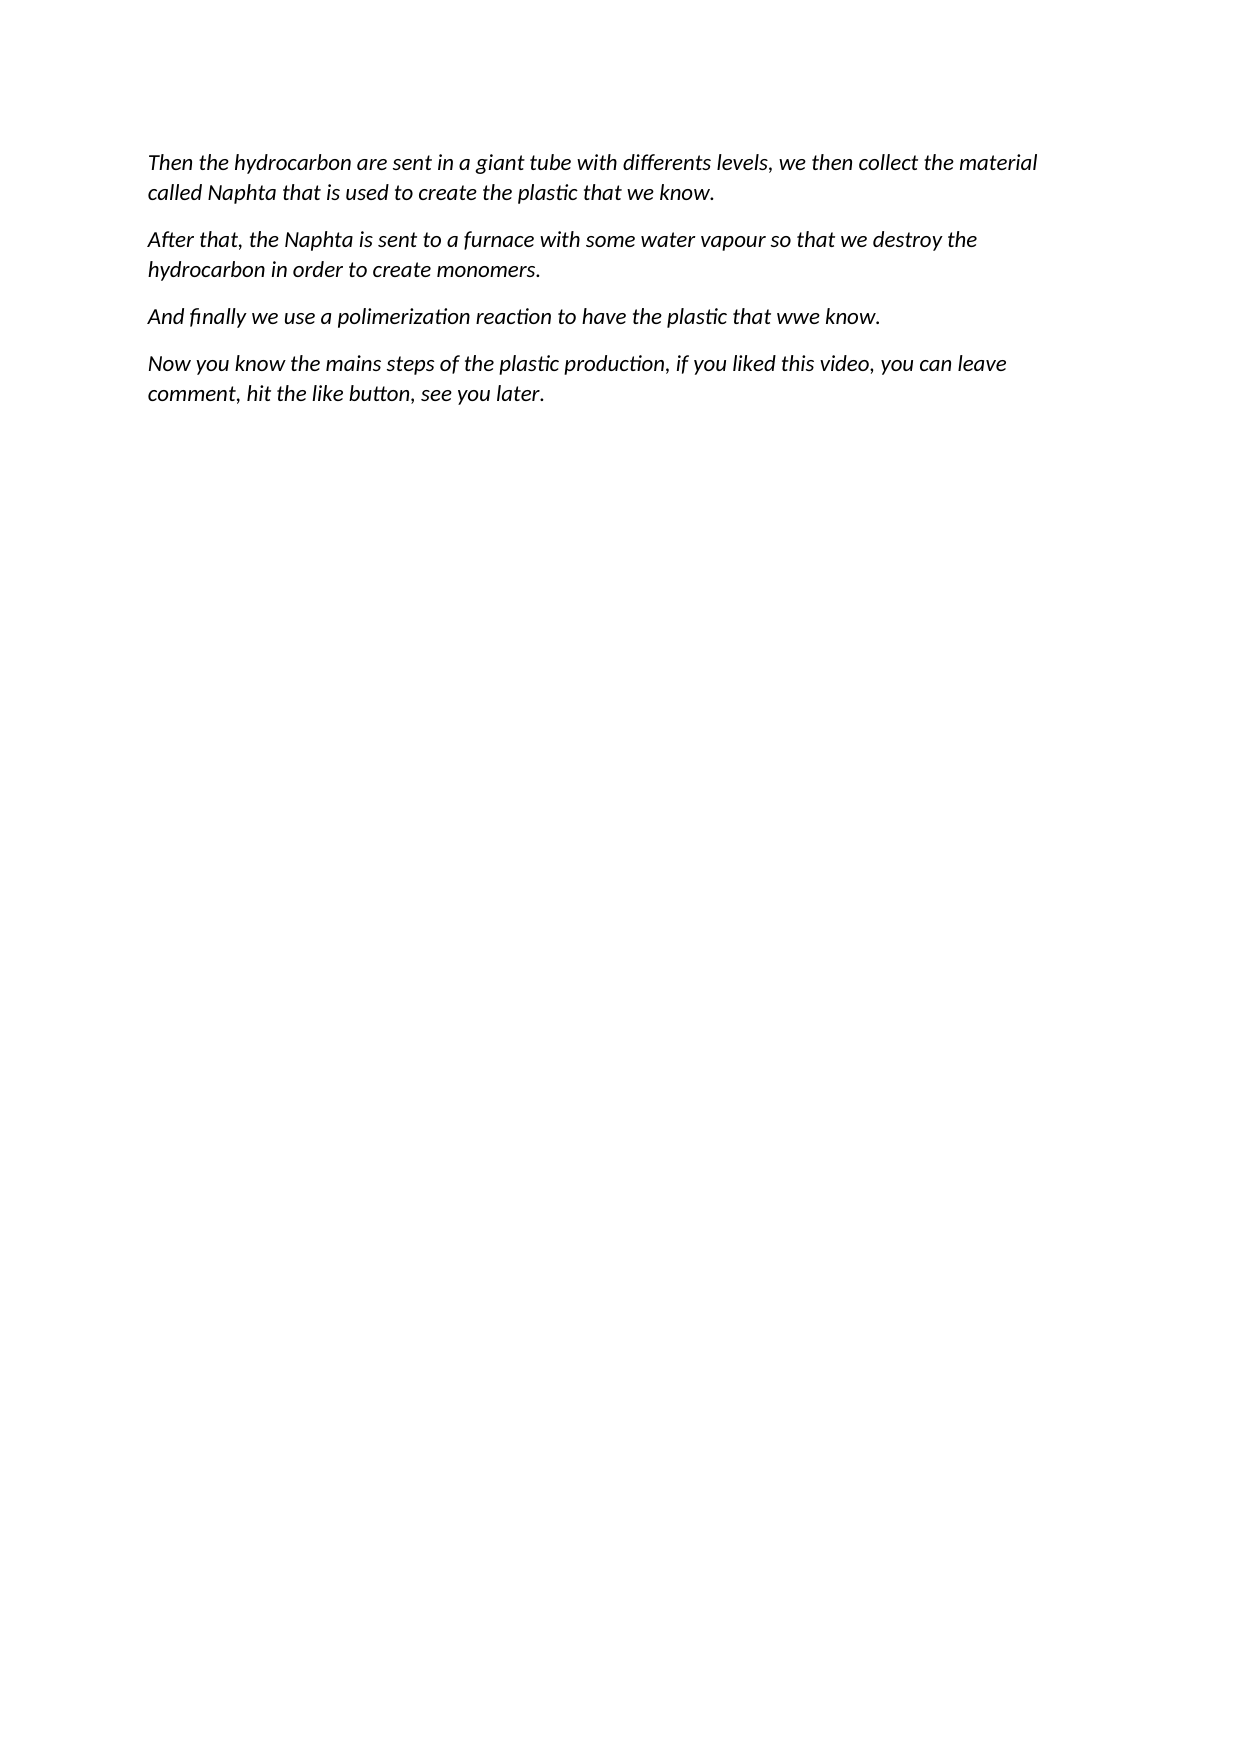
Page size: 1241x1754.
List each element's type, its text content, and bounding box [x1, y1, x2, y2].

text Then the hydrocarbon are sent in a giant tube with differents levels, we then collect the material called Naphta that is used to create the plastic that we know. [148, 148, 1093, 206]
text Now you know the mains steps of the plastic production, if you liked this video, you can leave comment, hit the like button, see you later. [148, 349, 1093, 407]
text And finally we use a polimerization reaction to have the plastic that wwe know. [148, 302, 1093, 330]
text After that, the Naphta is sent to a furnace with some water vapour so that we destroy the hydrocarbon in order to create monomers. [148, 225, 1093, 283]
